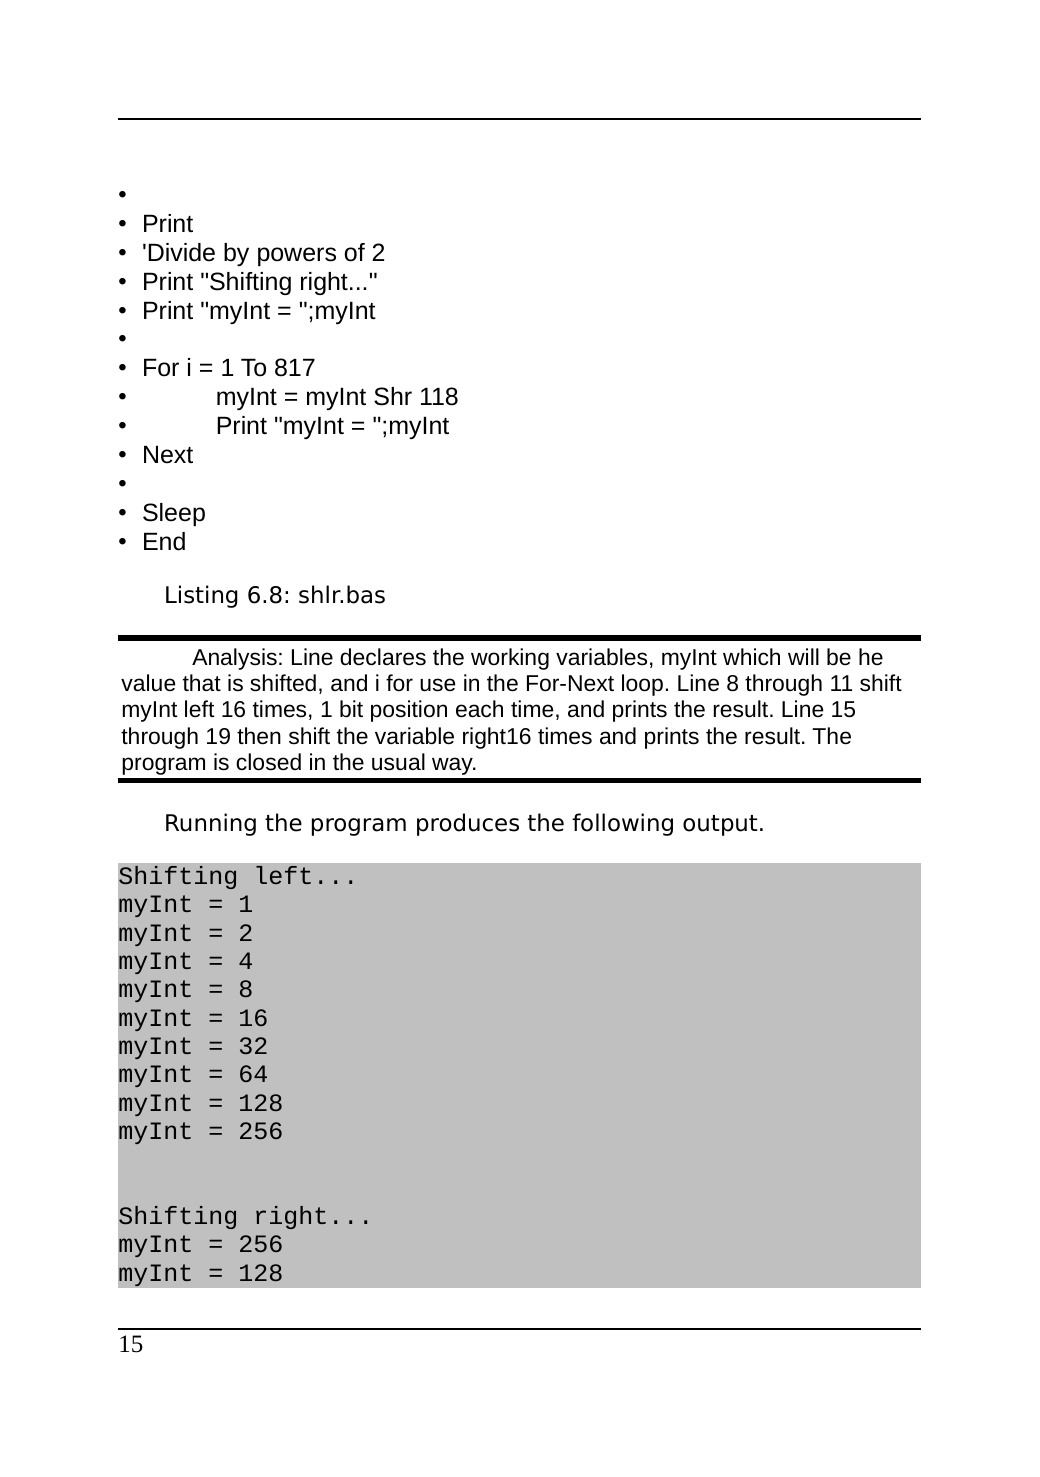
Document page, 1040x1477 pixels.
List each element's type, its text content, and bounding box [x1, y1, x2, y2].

text Listing 6.8: shlr.bas [118, 582, 921, 609]
text Running the program produces the following output. [118, 810, 921, 837]
text Analysis: Line declares the working variables, myInt which will be he value that is shifted, and i for use in the For-Next loop. Line 8 through 11 shift myInt left 16 times, 1 bit position each time, and prints the result. Line 15 through 19 then shift the variable right16 times and prints the result. The program is closed in the usual way. [118, 641, 921, 778]
table_header Dim As Uinteger myInt = 1, i 'Multiply by powers of 2 Print "Shifting left..." Print "myInt = ";myInt For i = 1 To 89 myInt = myInt Shl 110 Print "myInt = ";myInt Next Print 'Divide by powers of 2 Print "Shifting right..." Print "myInt = ";myInt For i = 1 To 817 myInt = myInt Shr 118 Print "myInt = ";myInt Next Sleep End [118, 180, 921, 555]
